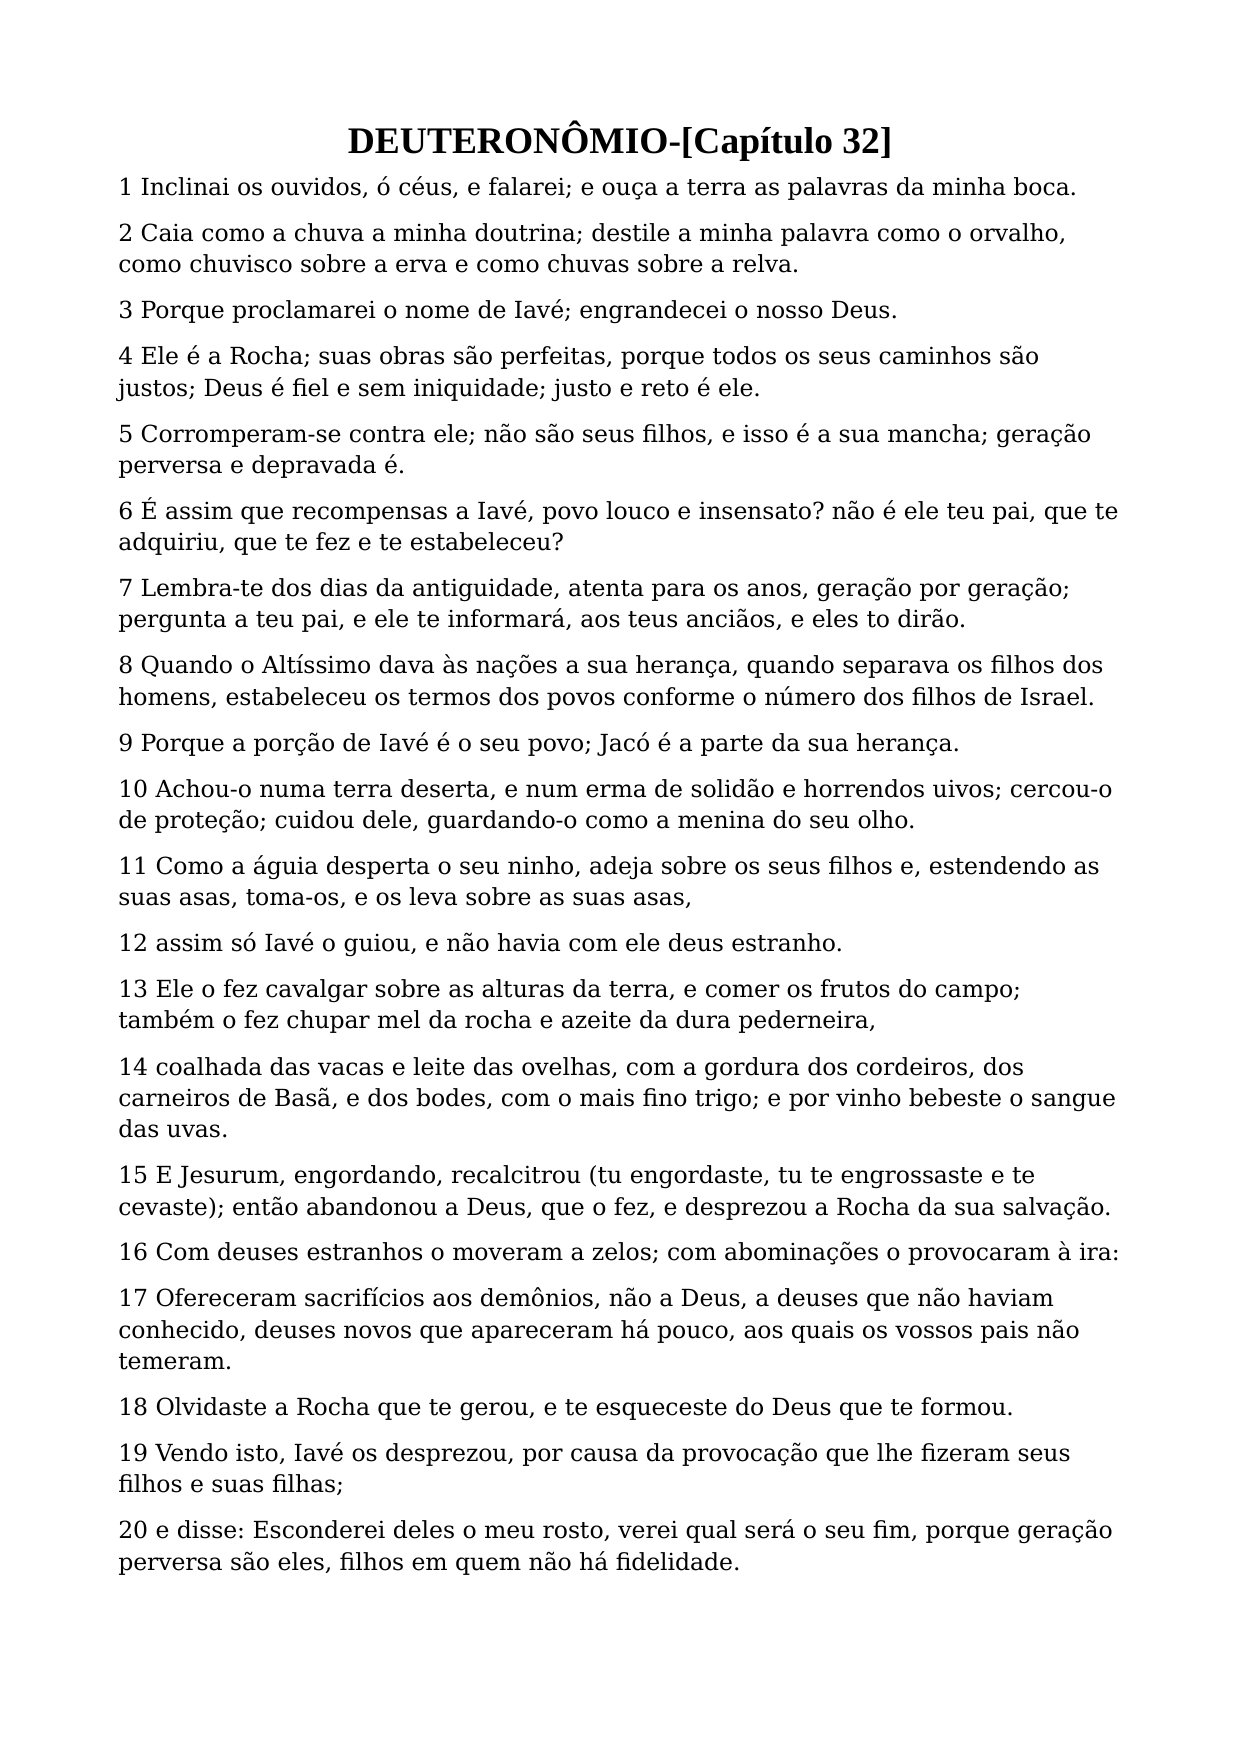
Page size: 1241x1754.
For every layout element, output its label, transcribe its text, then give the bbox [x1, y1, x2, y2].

text 11 Como a águia desperta o seu ninho, adeja sobre os seus filhos e, estendendo as suas asas, toma-os, e os leva sobre as suas asas, [118, 853, 1122, 911]
text 16 Com deuses estranhos o moveram a zelos; com abominações o provocaram à ira: [118, 1239, 1122, 1266]
text 18 Olvidaste a Rocha que te gerou, e te esqueceste do Deus que te formou. [118, 1394, 1122, 1421]
text 4 Ele é a Rocha; suas obras são perfeitas, porque todos os seus caminhos são justos; Deus é fiel e sem iniquidade; justo e reto é ele. [118, 343, 1122, 402]
text 2 Caia como a chuva a minha doutrina; destile a minha palavra como o orvalho, como chuvisco sobre a erva e como chuvas sobre a relva. [118, 220, 1122, 278]
text 15 E Jesurum, engordando, recalcitrou (tu engordaste, tu te engrossaste e te cevaste); então abandonou a Deus, que o fez, e desprezou a Rocha da sua salvação. [118, 1162, 1122, 1220]
text 20 e disse: Esconderei deles o meu rosto, verei qual será o seu fim, porque geração perversa são eles, filhos em quem não há fidelidade. [118, 1517, 1122, 1576]
text 9 Porque a porção de Iavé é o seu povo; Jacó é a parte da sua herança. [118, 729, 1122, 757]
text 5 Corromperam-se contra ele; não são seus filhos, e isso é a sua mancha; geração perversa e depravada é. [118, 420, 1122, 479]
text 14 coalhada das vacas e leite das ovelhas, com a gordura dos cordeiros, dos carneiros de Basã, e dos bodes, com o mais fino trigo; e por vinho bebeste o sangue das uvas. [118, 1053, 1122, 1143]
text 12 assim só Iavé o guiou, e não havia com ele deus estranho. [118, 930, 1122, 957]
subtitle DEUTERONÔMIO-[Capítulo 32] [118, 118, 1122, 161]
text 3 Porque proclamarei o nome de Iavé; engrandecei o nosso Deus. [118, 297, 1122, 324]
text 17 Ofereceram sacrifícios aos demônios, não a Deus, a deuses que não haviam conhecido, deuses novos que apareceram há pouco, aos quais os vossos pais não temeram. [118, 1285, 1122, 1375]
text 8 Quando o Altíssimo dava às nações a sua herança, quando separava os filhos dos homens, estabeleceu os termos dos povos conforme o número dos filhos de Israel. [118, 652, 1122, 711]
text 13 Ele o fez cavalgar sobre as alturas da terra, e comer os frutos do campo; também o fez chupar mel da rocha e azeite da dura pederneira, [118, 976, 1122, 1034]
text 19 Vendo isto, Iavé os desprezou, por causa da provocação que lhe fizeram seus filhos e suas filhas; [118, 1439, 1122, 1498]
text 6 É assim que recompensas a Iavé, povo louco e insensato? não é ele teu pai, que te adquiriu, que te fez e te estabeleceu? [118, 497, 1122, 556]
text 10 Achou-o numa terra deserta, e num erma de solidão e horrendos uivos; cercou-o de proteção; cuidou dele, guardando-o como a menina do seu olho. [118, 775, 1122, 834]
text 7 Lembra-te dos dias da antiguidade, atenta para os anos, geração por geração; pergunta a teu pai, e ele te informará, aos teus anciãos, e eles to dirão. [118, 575, 1122, 633]
text 1 Inclinai os ouvidos, ó céus, e falarei; e ouça a terra as palavras da minha boca. [118, 174, 1122, 201]
